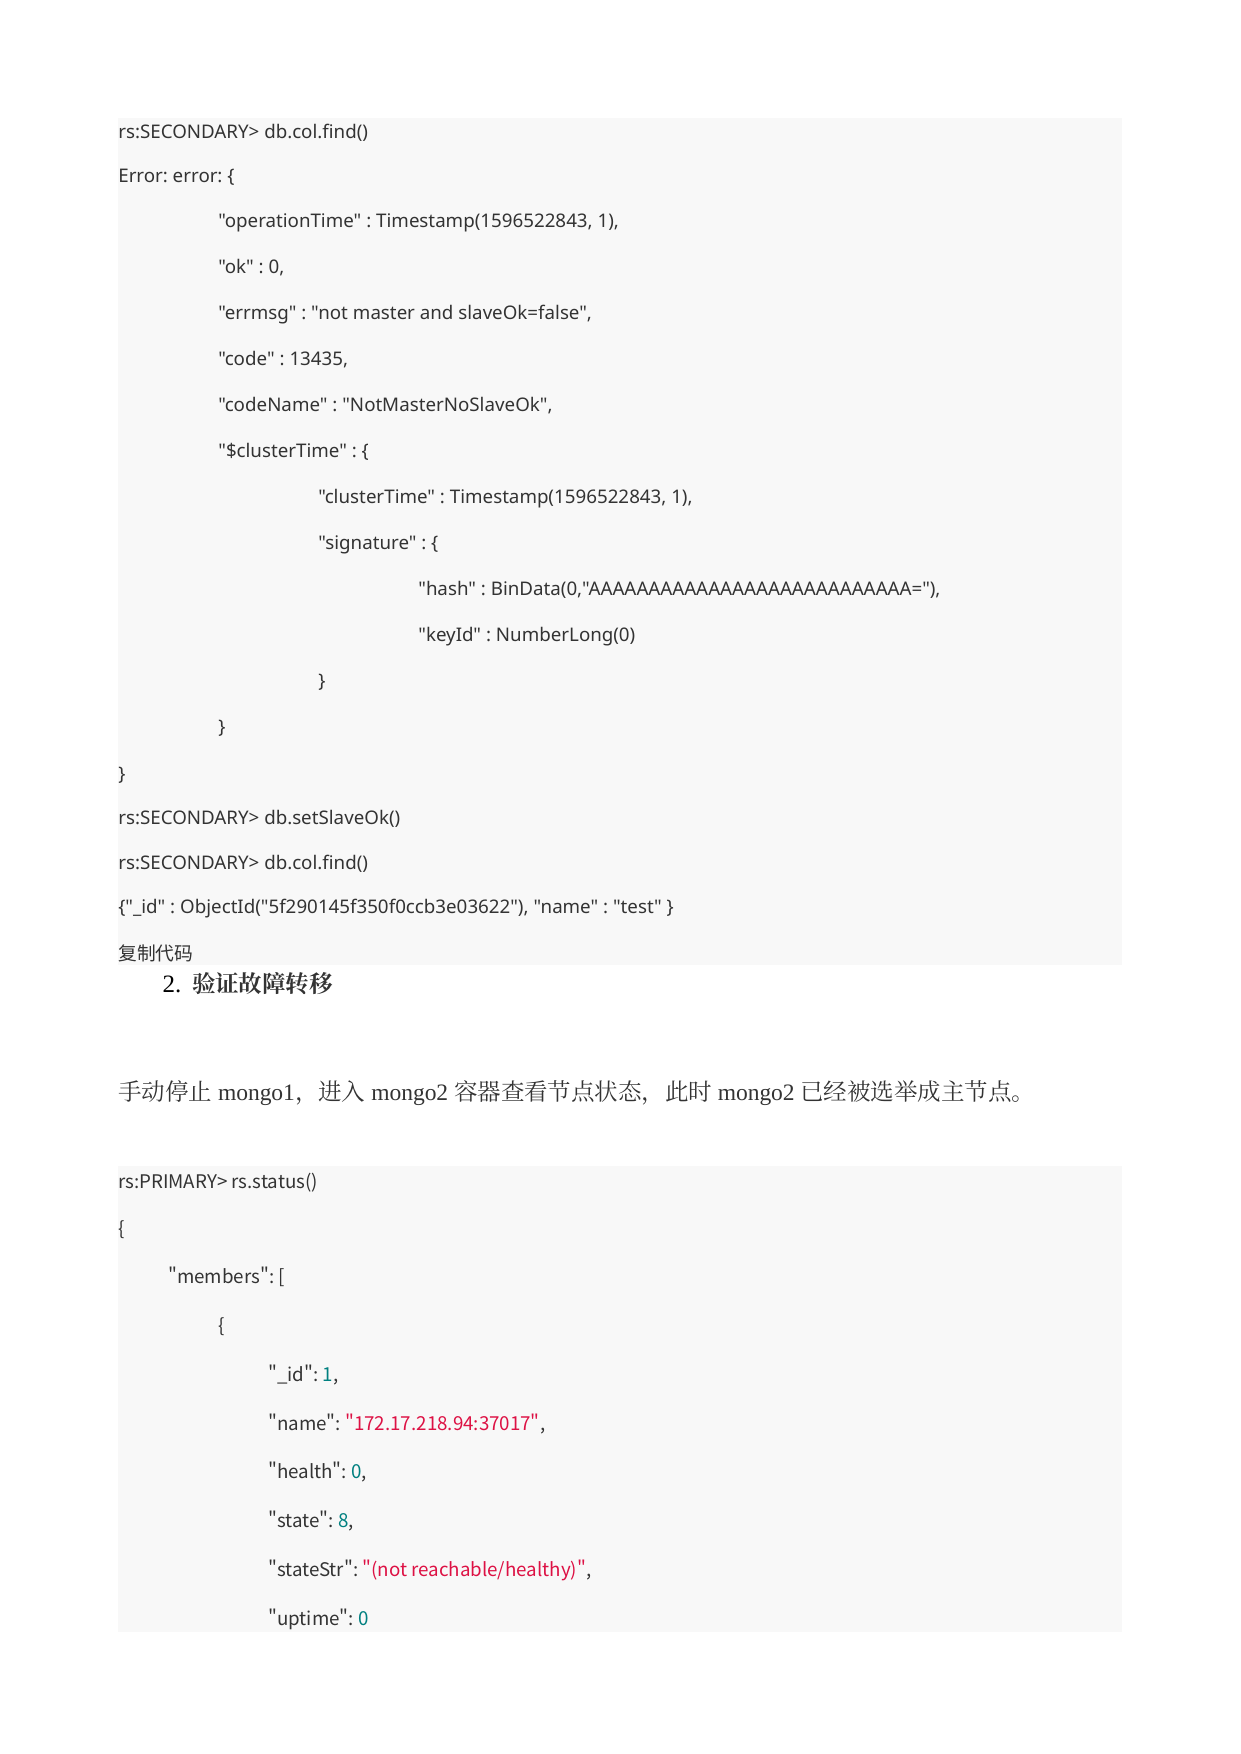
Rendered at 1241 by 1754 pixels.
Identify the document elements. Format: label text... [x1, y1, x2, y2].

text } [118, 760, 1122, 785]
list 验证故障转移 [162, 965, 1122, 999]
text rs:SECONDARY> db.setSlaveOk() [118, 804, 1122, 830]
text "signature" : { [118, 529, 1122, 556]
text } [118, 668, 1122, 694]
text "$clusterTime" : { [118, 437, 1122, 464]
text { [118, 1310, 1122, 1338]
text "members": [ [118, 1261, 1122, 1289]
text "uptime": 0 [118, 1604, 1122, 1632]
text 手动停止 mongo1，进入 mongo2 容器查看节点状态，此时 mongo2 已经被选举成主节点。 [118, 1073, 1122, 1107]
text rs:SECONDARY> db.col.find() [118, 118, 1122, 144]
text rs:SECONDARY> db.col.find() [118, 849, 1122, 874]
text "clusterTime" : Timestamp(1596522843, 1), [118, 483, 1122, 510]
text rs:PRIMARY> rs.status() [118, 1166, 1122, 1193]
text 复制代码 [118, 938, 1122, 965]
text "hash" : BinData(0,"AAAAAAAAAAAAAAAAAAAAAAAAAAA="), [118, 576, 1122, 602]
text "stateStr": "(not reachable/healthy)", [118, 1555, 1122, 1583]
text "_id": 1, [118, 1359, 1122, 1387]
text "errmsg" : "not master and slaveOk=false", [118, 299, 1122, 326]
text "name": "172.17.218.94:37017", [118, 1408, 1122, 1436]
text Error: error: { [118, 163, 1122, 188]
text "health": 0, [118, 1457, 1122, 1485]
text "state": 8, [118, 1506, 1122, 1534]
text "ok" : 0, [118, 253, 1122, 280]
text {"_id" : ObjectId("5f290145f350f0ccb3e03622"), "name" : "test" } [118, 893, 1122, 919]
text { [118, 1214, 1122, 1241]
text "keyId" : NumberLong(0) [118, 622, 1122, 648]
text "operationTime" : Timestamp(1596522843, 1), [118, 207, 1122, 234]
text } [118, 714, 1122, 740]
text "code" : 13435, [118, 345, 1122, 372]
text "codeName" : "NotMasterNoSlaveOk", [118, 391, 1122, 418]
